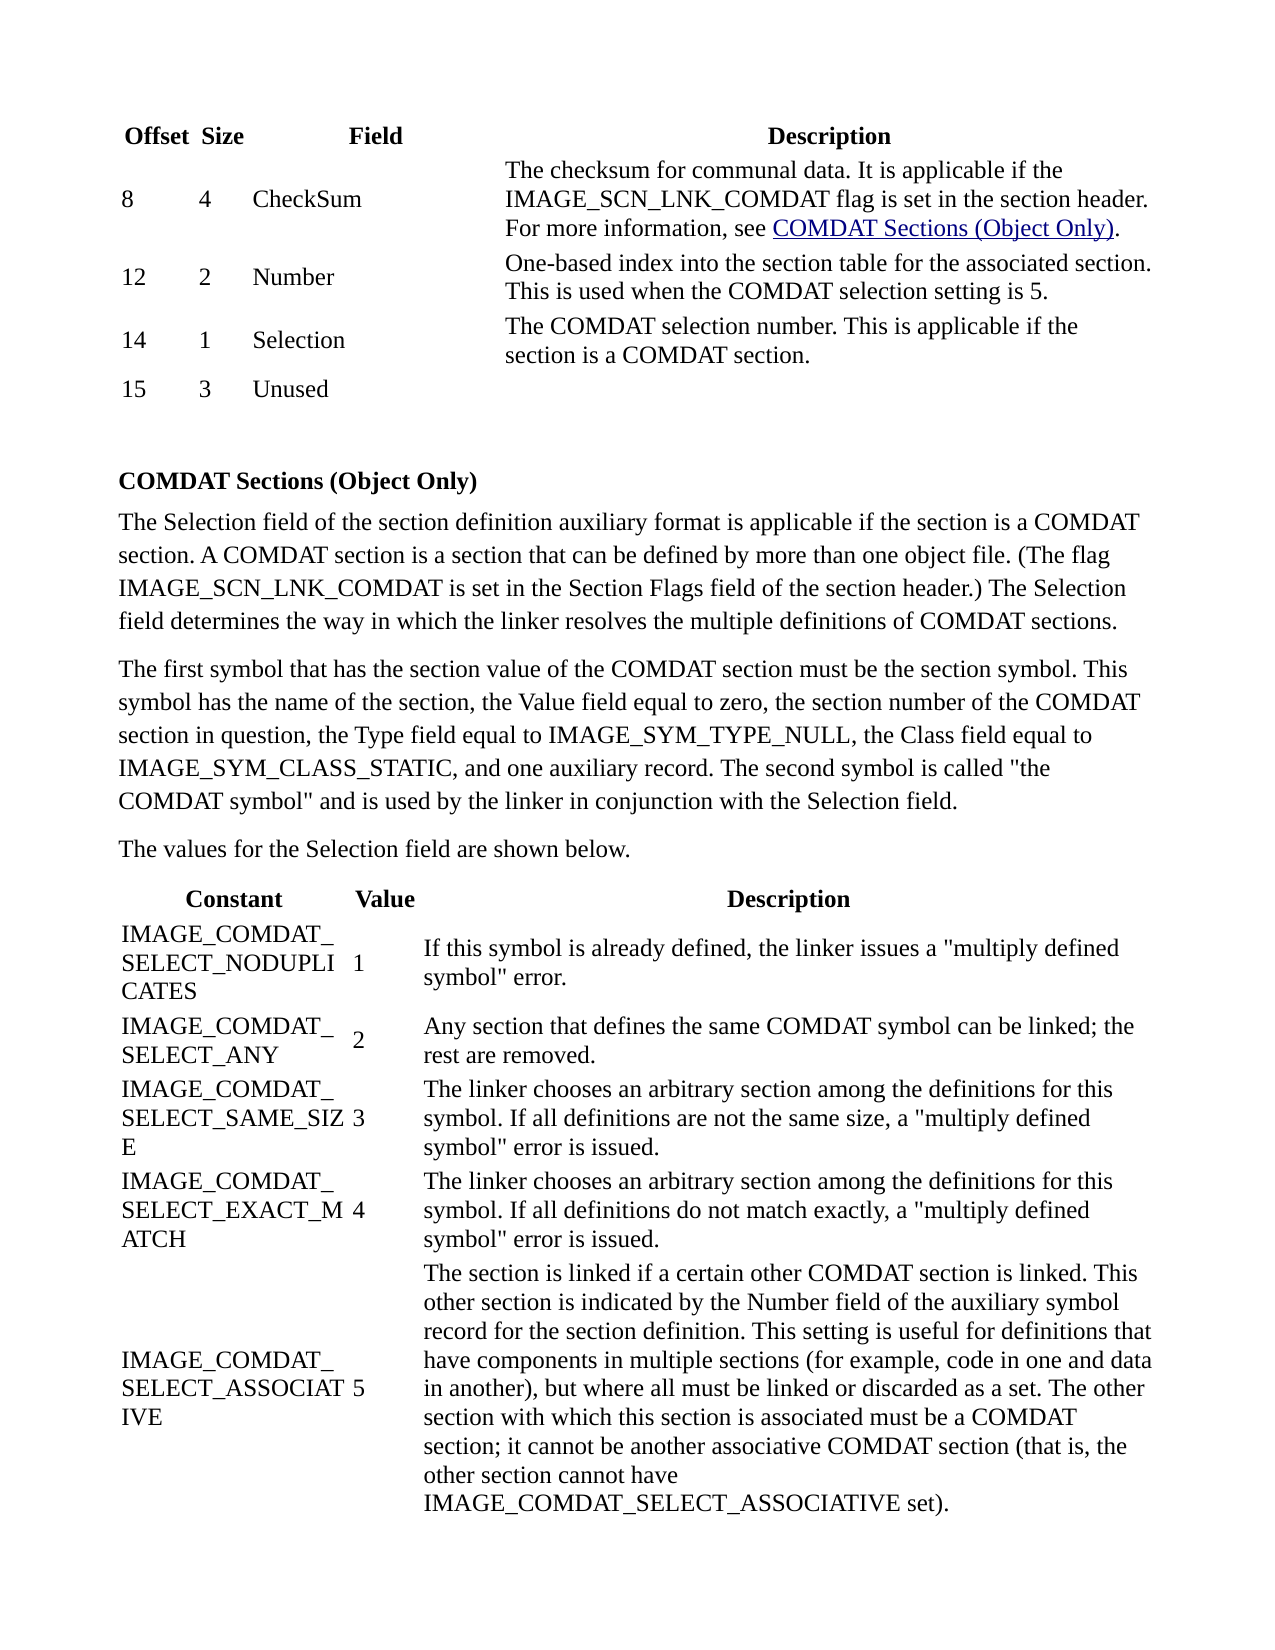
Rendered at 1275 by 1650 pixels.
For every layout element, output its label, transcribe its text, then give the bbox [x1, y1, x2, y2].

table_header Size [196, 118, 249, 153]
text The first symbol that has the section value of the COMDAT section must be the section symbol. This symbol has the name of the section, the Value field equal to zero, the section number of the COMDAT section in question, the Type field equal to IMAGE_SYM_TYPE_NULL, the Class field equal to IMAGE_SYM_CLASS_STATIC, and one auxiliary record. The second symbol is called "the COMDAT symbol" and is used by the linker in conjunction with the Selection field. [118, 654, 1157, 815]
table_header Value [349, 881, 420, 916]
text The Selection field of the section definition auxiliary format is applicable if the section is a COMDAT section. A COMDAT section is a section that can be defined by more than one object file. (The flag IMAGE_SCN_LNK_COMDAT is set in the Section Flags field of the section header.) The Selection field determines the way in which the linker resolves the multiple definitions of COMDAT sections. [118, 507, 1157, 635]
table_cell 1 [349, 916, 420, 1008]
table_cell 3 [349, 1071, 420, 1163]
table_cell 12 [118, 245, 196, 308]
table_cell IMAGE_COMDAT_SELECT_SAME_SIZE [118, 1071, 349, 1163]
table_cell [502, 371, 1157, 406]
table_cell 1 [196, 308, 249, 371]
table_cell If this symbol is already defined, the linker issues a "multiply defined symbol" error. [420, 916, 1157, 1008]
table_cell The COMDAT selection number. This is applicable if the section is a COMDAT section. [502, 308, 1157, 371]
table_cell One-based index into the section table for the associated section. This is used when the COMDAT selection setting is 5. [502, 245, 1157, 308]
table_header Offset [118, 118, 196, 153]
table_cell Unused [249, 371, 502, 406]
table_header Field [249, 118, 502, 153]
table_cell 14 [118, 308, 196, 371]
table_cell Any section that defines the same COMDAT symbol can be linked; the rest are removed. [420, 1008, 1157, 1071]
table_cell IMAGE_COMDAT_SELECT_NODUPLICATES [118, 916, 349, 1008]
table_cell IMAGE_COMDAT_SELECT_ASSOCIATIVE [118, 1256, 349, 1520]
table_cell The section is linked if a certain other COMDAT section is linked. This other section is indicated by the Number field of the auxiliary symbol record for the section definition. This setting is useful for definitions that have components in multiple sections (for example, code in one and data in another), but where all must be linked or discarded as a set. The other section with which this section is associated must be a COMDAT section; it cannot be another associative COMDAT section (that is, the other section cannot have IMAGE_COMDAT_SELECT_ASSOCIATIVE set). [420, 1256, 1157, 1520]
table_cell 4 [196, 153, 249, 245]
table_cell 15 [118, 371, 196, 406]
table_cell Selection [249, 308, 502, 371]
table_header Description [420, 881, 1157, 916]
subtitle COMDAT Sections (Object Only) [118, 466, 1157, 495]
table_cell 4 [349, 1164, 420, 1256]
table_cell The linker chooses an arbitrary section among the definitions for this symbol. If all definitions do not match exactly, a "multiply defined symbol" error is issued. [420, 1164, 1157, 1256]
table_cell 3 [196, 371, 249, 406]
table_cell IMAGE_COMDAT_SELECT_ANY [118, 1008, 349, 1071]
table_header Description [502, 118, 1157, 153]
table_cell The linker chooses an arbitrary section among the definitions for this symbol. If all definitions are not the same size, a "multiply defined symbol" error is issued. [420, 1071, 1157, 1163]
table_cell Number [249, 245, 502, 308]
text The values for the Selection field are shown below. [118, 834, 1157, 862]
table_cell 2 [349, 1008, 420, 1071]
table_cell 5 [349, 1256, 420, 1520]
table_cell IMAGE_COMDAT_SELECT_EXACT_MATCH [118, 1164, 349, 1256]
table_cell CheckSum [249, 153, 502, 245]
table_cell 8 [118, 153, 196, 245]
table_cell 2 [196, 245, 249, 308]
table_header Constant [118, 881, 349, 916]
table_cell The checksum for communal data. It is applicable if the IMAGE_SCN_LNK_COMDAT flag is set in the section header. For more information, see COMDAT Sections (Object Only). [502, 153, 1157, 245]
